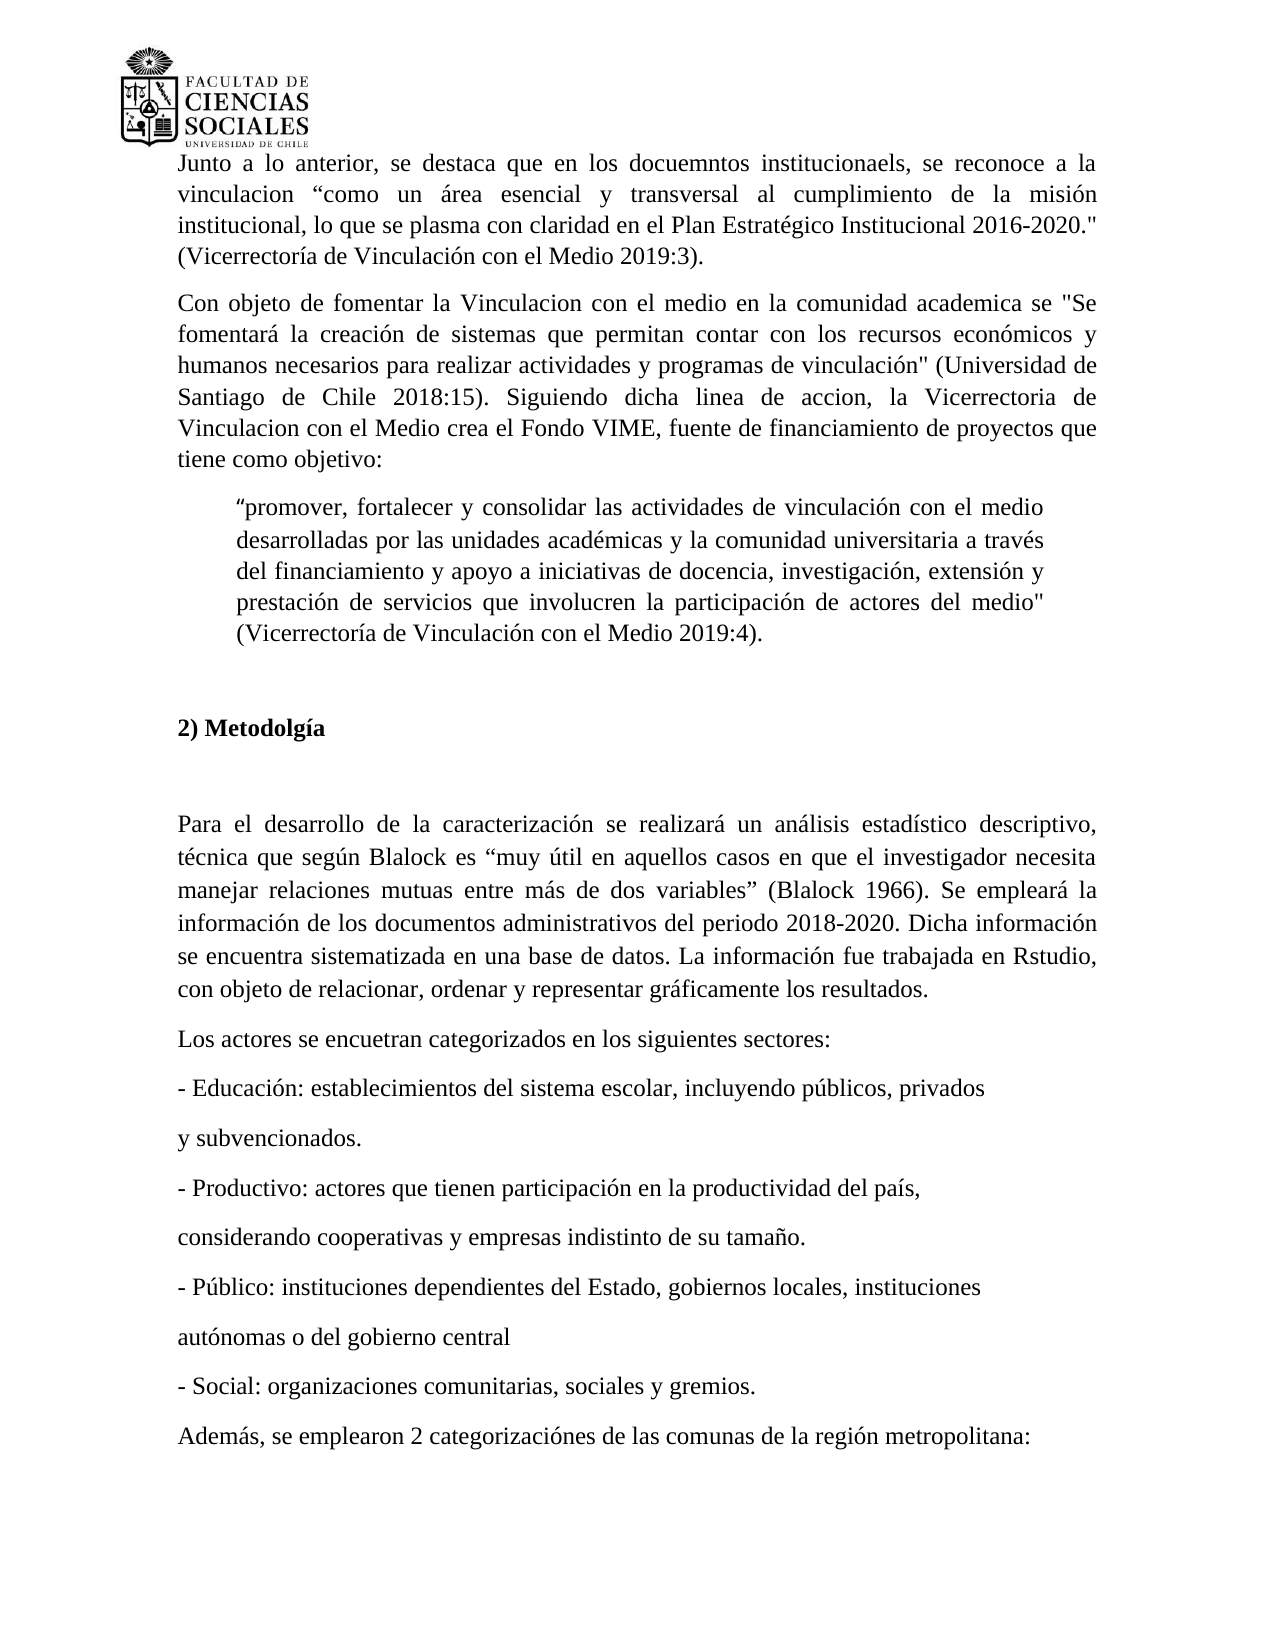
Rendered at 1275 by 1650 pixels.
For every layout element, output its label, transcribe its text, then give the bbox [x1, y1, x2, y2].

text Además, se emplearon 2 categorizaciónes de las comunas de la región metropolitana: [177, 1421, 1098, 1450]
text - Público: instituciones dependientes del Estado, gobiernos locales, instituciones [177, 1272, 1098, 1301]
text y subvencionados. [177, 1123, 1098, 1152]
text Con objeto de fomentar la Vinculacion con el medio en la comunidad academica se "Se fomentará la creación de sistemas que permitan contar con los recursos económicos y humanos necesarios para realizar actividades y programas de vinculación" (Universidad de Santiago de Chile 2018:15). Siguiendo dicha linea de accion, la Vicerrectoria de Vinculacion con el Medio crea el Fondo VIME, fuente de financiamiento de proyectos que tiene como objetivo: [177, 288, 1098, 472]
text - Social: organizaciones comunitarias, sociales y gremios. [177, 1371, 1098, 1400]
text - Productivo: actores que tienen participación en la productividad del país, [177, 1173, 1098, 1201]
picture [115, 44, 314, 148]
text considerando cooperativas y empresas indistinto de su tamaño. [177, 1222, 1098, 1251]
text Los actores se encuetran categorizados en los siguientes sectores: [177, 1024, 1098, 1052]
text Junto a lo anterior, se destaca que en los docuemntos institucionaels, se reconoce a la vinculacion “como un área esencial y transversal al cumplimiento de la misión institucional, lo que se plasma con claridad en el Plan Estratégico Institucional 2016-2020." (Vicerrectoría de Vinculación con el Medio 2019:3). [177, 148, 1098, 269]
text “promover, fortalecer y consolidar las actividades de vinculación con el medio desarrolladas por las unidades académicas y la comunidad universitaria a través del financiamiento y apoyo a iniciativas de docencia, investigación, extensión y prestación de servicios que involucren la participación de actores del medio" (Vicerrectoría de Vinculación con el Medio 2019:4). [236, 491, 1045, 647]
text autónomas o del gobierno central [177, 1322, 1098, 1351]
text - Educación: establecimientos del sistema escolar, incluyendo públicos, privados [177, 1073, 1098, 1102]
text 2) Metodolgía [177, 713, 1098, 742]
text Para el desarrollo de la caracterización se realizará un análisis estadístico descriptivo, técnica que según Blalock es “muy útil en aquellos casos en que el investigador necesita manejar relaciones mutuas entre más de dos variables” (Blalock 1966). Se empleará la información de los documentos administrativos del periodo 2018-2020. Dicha información se encuentra sistematizada en una base de datos. La información fue trabajada en Rstudio, con objeto de relacionar, ordenar y representar gráficamente los resultados. [177, 809, 1098, 1003]
